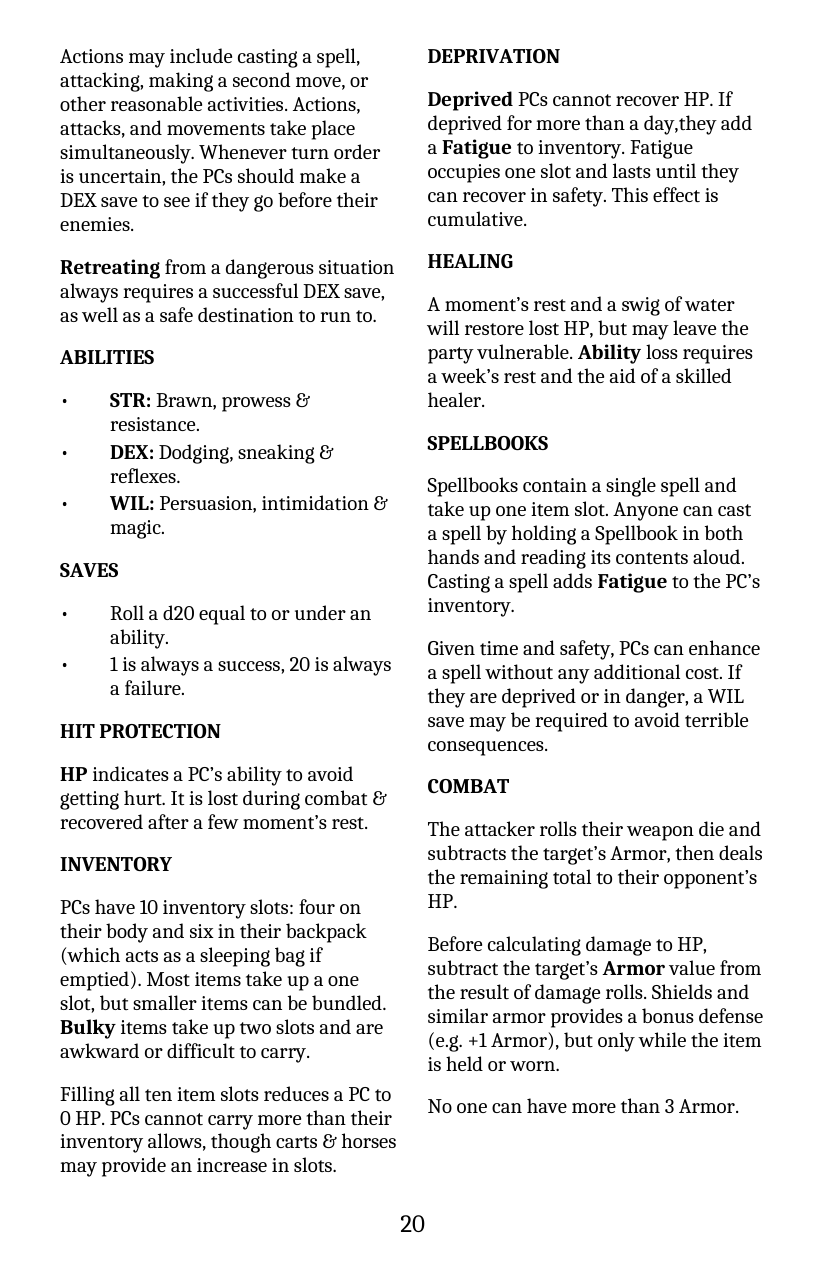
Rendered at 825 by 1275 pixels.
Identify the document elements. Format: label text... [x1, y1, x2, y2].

list WIL: Persuasion, intimidation & magic. [60, 492, 397, 540]
text DEPRIVATION [427, 45, 765, 69]
text Deprived PCs cannot recover HP. If deprived for more than a day,they add a Fatigue to inventory. Fatigue occupies one slot and lasts until they can recover in safety. This effect is cumulative. [427, 88, 765, 231]
text Actions may include casting a spell, attacking, making a second move, or other reasonable activities. Actions, attacks, and movements take place simultaneously. Whenever turn order is uncertain, the PCs should make a DEX save to see if they go before their enemies. [60, 45, 397, 237]
text INVENTORY [60, 853, 397, 877]
text The attacker rolls their weapon die and subtracts the target’s Armor, then deals the remaining total to their opponent’s HP. [427, 818, 765, 914]
text Before calculating damage to HP, subtract the target’s Armor value from the result of damage rolls. Shields and similar armor provides a bonus defense (e.g. +1 Armor), but only while the item is held or worn. [427, 932, 765, 1076]
text A moment’s rest and a swig of water will restore lost HP, but may leave the party vulnerable. Ability loss requires a week’s rest and the aid of a skilled healer. [427, 293, 765, 413]
text Filling all ten item slots reduces a PC to 0 HP. PCs cannot carry more than their inventory allows, though carts & horses may provide an increase in slots. [60, 1082, 397, 1178]
text HIT PROTECTION [60, 720, 397, 744]
text HEALING [427, 250, 765, 274]
text COMBAT [427, 775, 765, 799]
text Retreating from a dangerous situation always requires a successful DEX save, as well as a safe destination to run to. [60, 255, 397, 327]
text SPELLBOOKS [427, 431, 765, 455]
text SAVES [60, 559, 397, 583]
text ABILITIES [60, 346, 397, 370]
list DEX: Dodging, sneaking & reflexes. [60, 440, 397, 488]
text PCs have 10 inventory slots: four on their body and six in their backpack (which acts as a sleeping bag if emptied). Most items take up a one slot, but smaller items can be bundled. Bulky items take up two slots and are awkward or difficult to carry. [60, 896, 397, 1063]
list Roll a d20 equal to or under an ability. [60, 601, 397, 649]
list STR: Brawn, prowess & resistance. [60, 389, 397, 437]
text Given time and safety, PCs can enhance a spell without any additional cost. If they are deprived or in danger, a WIL save may be required to avoid terrible consequences. [427, 637, 765, 756]
list 1 is always a success, 20 is always a failure. [60, 653, 397, 701]
text No one can have more than 3 Armor. [427, 1095, 765, 1119]
text Spellbooks contain a single spell and take up one item slot. Anyone can cast a spell by holding a Spellbook in both hands and reading its contents aloud. Casting a spell adds Fatigue to the PC’s inventory. [427, 474, 765, 618]
text HP indicates a PC’s ability to avoid getting hurt. It is lost during combat & recovered after a few moment’s rest. [60, 762, 397, 834]
